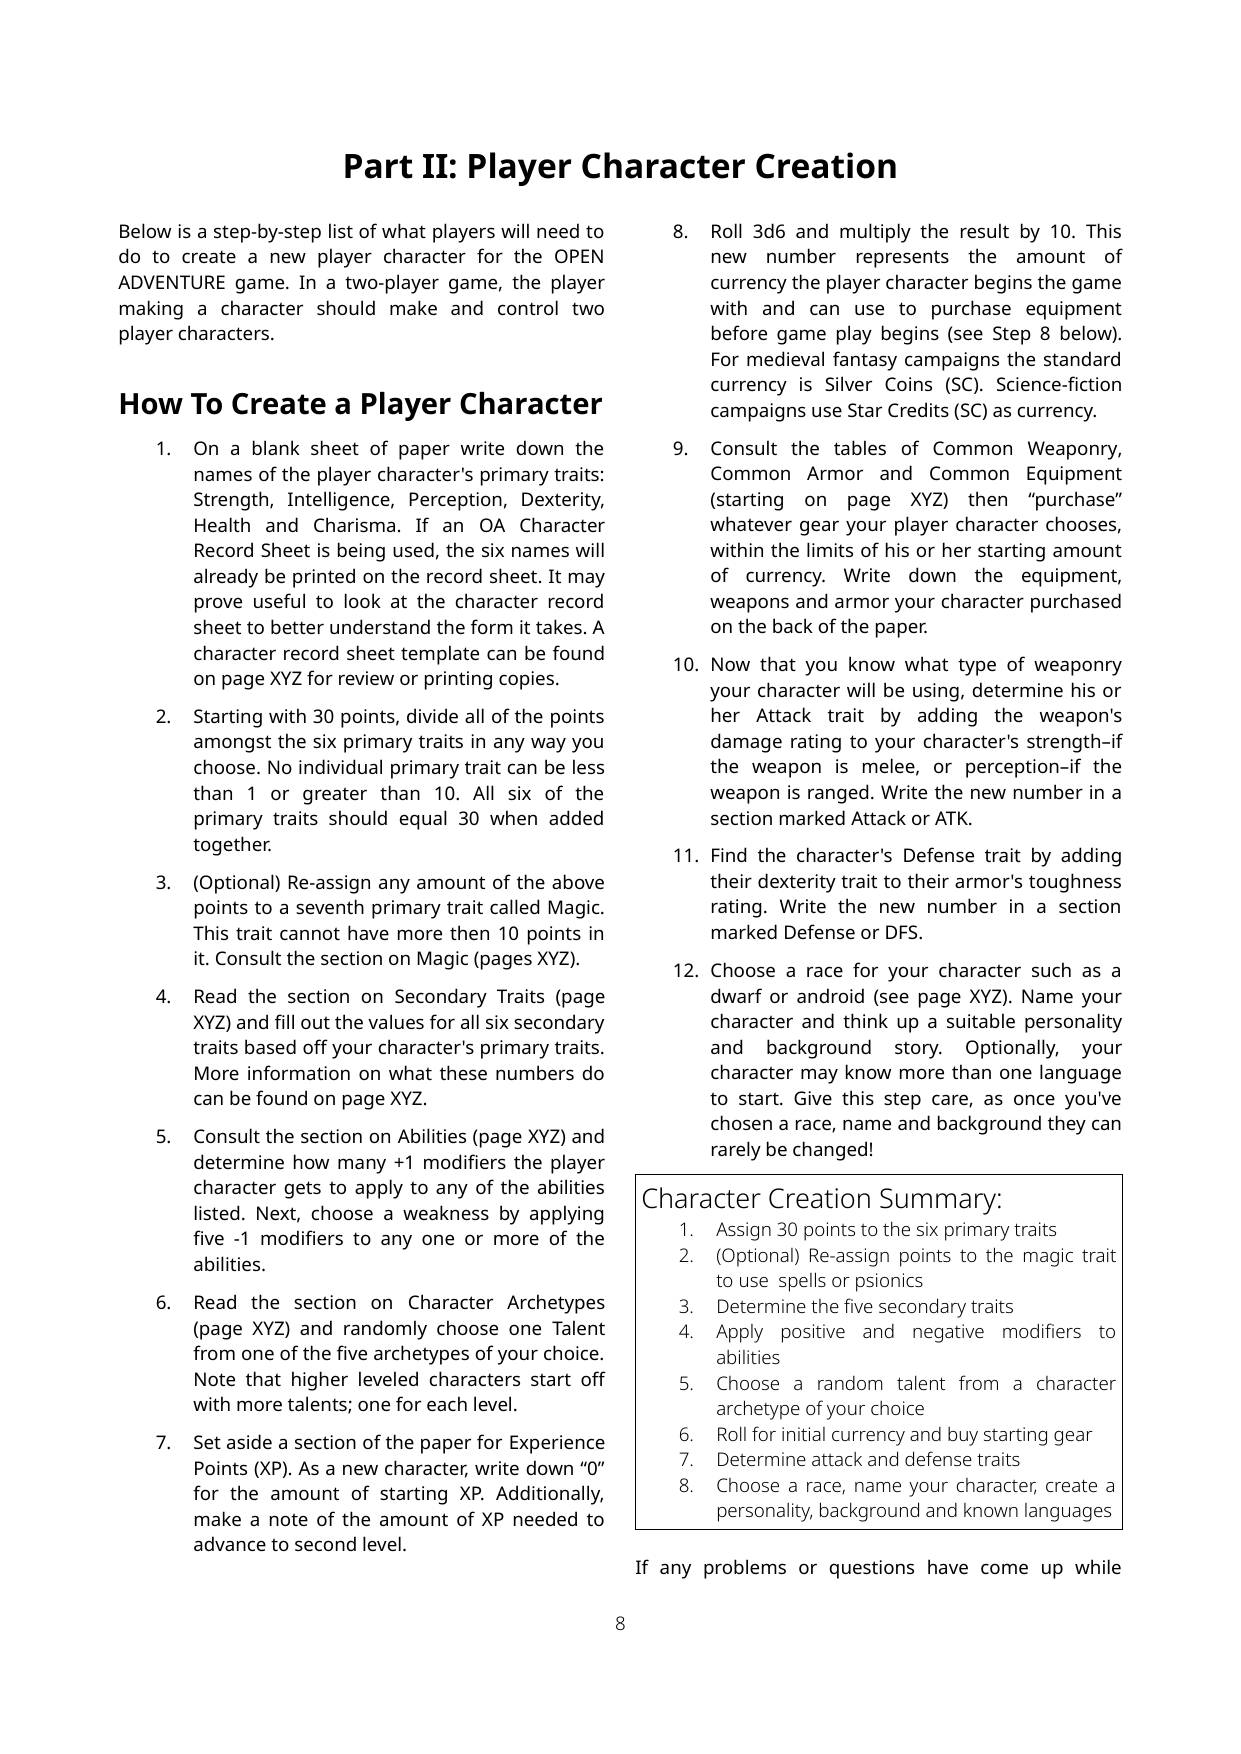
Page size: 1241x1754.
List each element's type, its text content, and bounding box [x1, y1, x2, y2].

subtitle How To Create a Player Character [118, 383, 605, 423]
list Read the section on Secondary Traits (page XYZ) and fill out the values for all six secondary traits based off your character's primary traits. More information on what these numbers do can be found on page XYZ. [156, 983, 605, 1111]
list Consult the section on Abilities (page XYZ) and determine how many +1 modifiers the player character gets to apply to any of the abilities listed. Next, choose a weakness by applying five -1 modifiers to any one or more of the abilities. [156, 1124, 605, 1277]
list Now that you know what type of weaponry your character will be using, determine his or her Attack trait by adding the weapon's damage rating to your character's strength–if the weapon is melee, or perception–if the weapon is ranged. Write the new number in a section marked Attack or ATK. [673, 652, 1122, 830]
list Consult the tables of Common Weaponry, Common Armor and Common Equipment (starting on page XYZ) then “purchase” whatever gear your player character chooses, within the limits of his or her starting amount of currency. Write down the equipment, weapons and armor your character purchased on the back of the paper. [673, 435, 1122, 639]
table_header Character Creation Summary: Assign 30 points to the six primary traits (Optional) Re-assign points to the magic trait to use spells or psionics Determine the five secondary traits Apply positive and negative modifiers to abilities Choose a random talent from a character archetype of your choice Roll for initial currency and buy starting gear Determine attack and defense traits Choose a race, name your character, create a personality, background and known languages [636, 1175, 1122, 1529]
text Below is a step-by-step list of what players will need to do to create a new player character for the OPEN ADVENTURE game. In a two-player game, the player making a character should make and control two player characters. [118, 218, 605, 346]
text If any problems or questions have come up while [635, 1530, 1122, 1580]
list Starting with 30 points, divide all of the points amongst the six primary traits in any way you choose. No individual primary trait can be less than 1 or greater than 10. All six of the primary traits should equal 30 when added together. [156, 703, 605, 856]
list Choose a race for your character such as a dwarf or android (see page XYZ). Name your character and think up a suitable personality and background story. Optionally, your character may know more than one language to start. Give this step care, as once you've chosen a race, name and background they can rarely be changed! [673, 957, 1122, 1162]
list On a blank sheet of paper write down the names of the player character's primary traits: Strength, Intelligence, Perception, Dexterity, Health and Charisma. If an OA Character Record Sheet is being used, the six names will already be printed on the record sheet. It may prove useful to look at the character record sheet to better understand the form it takes. A character record sheet template can be found on page XYZ for review or printing copies. [156, 436, 605, 691]
list Read the section on Character Archetypes (page XYZ) and randomly choose one Talent from one of the five archetypes of your choice. Note that higher leveled characters start off with more talents; one for each level. [156, 1289, 605, 1417]
list (Optional) Re-assign any amount of the above points to a seventh primary trait called Magic. This trait cannot have more then 10 points in it. Consult the section on Magic (pages XYZ). [156, 869, 605, 971]
list Set aside a section of the paper for Experience Points (XP). As a new character, write down “0” for the amount of starting XP. Additionally, make a note of the amount of XP needed to advance to second level. [156, 1429, 605, 1557]
list Roll 3d6 and multiply the result by 10. This new number represents the amount of currency the player character begins the game with and can use to purchase equipment before game play begins (see Step 8 below). For medieval fantasy campaigns the standard currency is Silver Coins (SC). Science-fiction campaigns use Star Credits (SC) as currency. [673, 218, 1122, 422]
list Find the character's Defense trait by adding their dexterity trait to their armor's toughness rating. Write the new number in a section marked Defense or DFS. [673, 843, 1122, 945]
